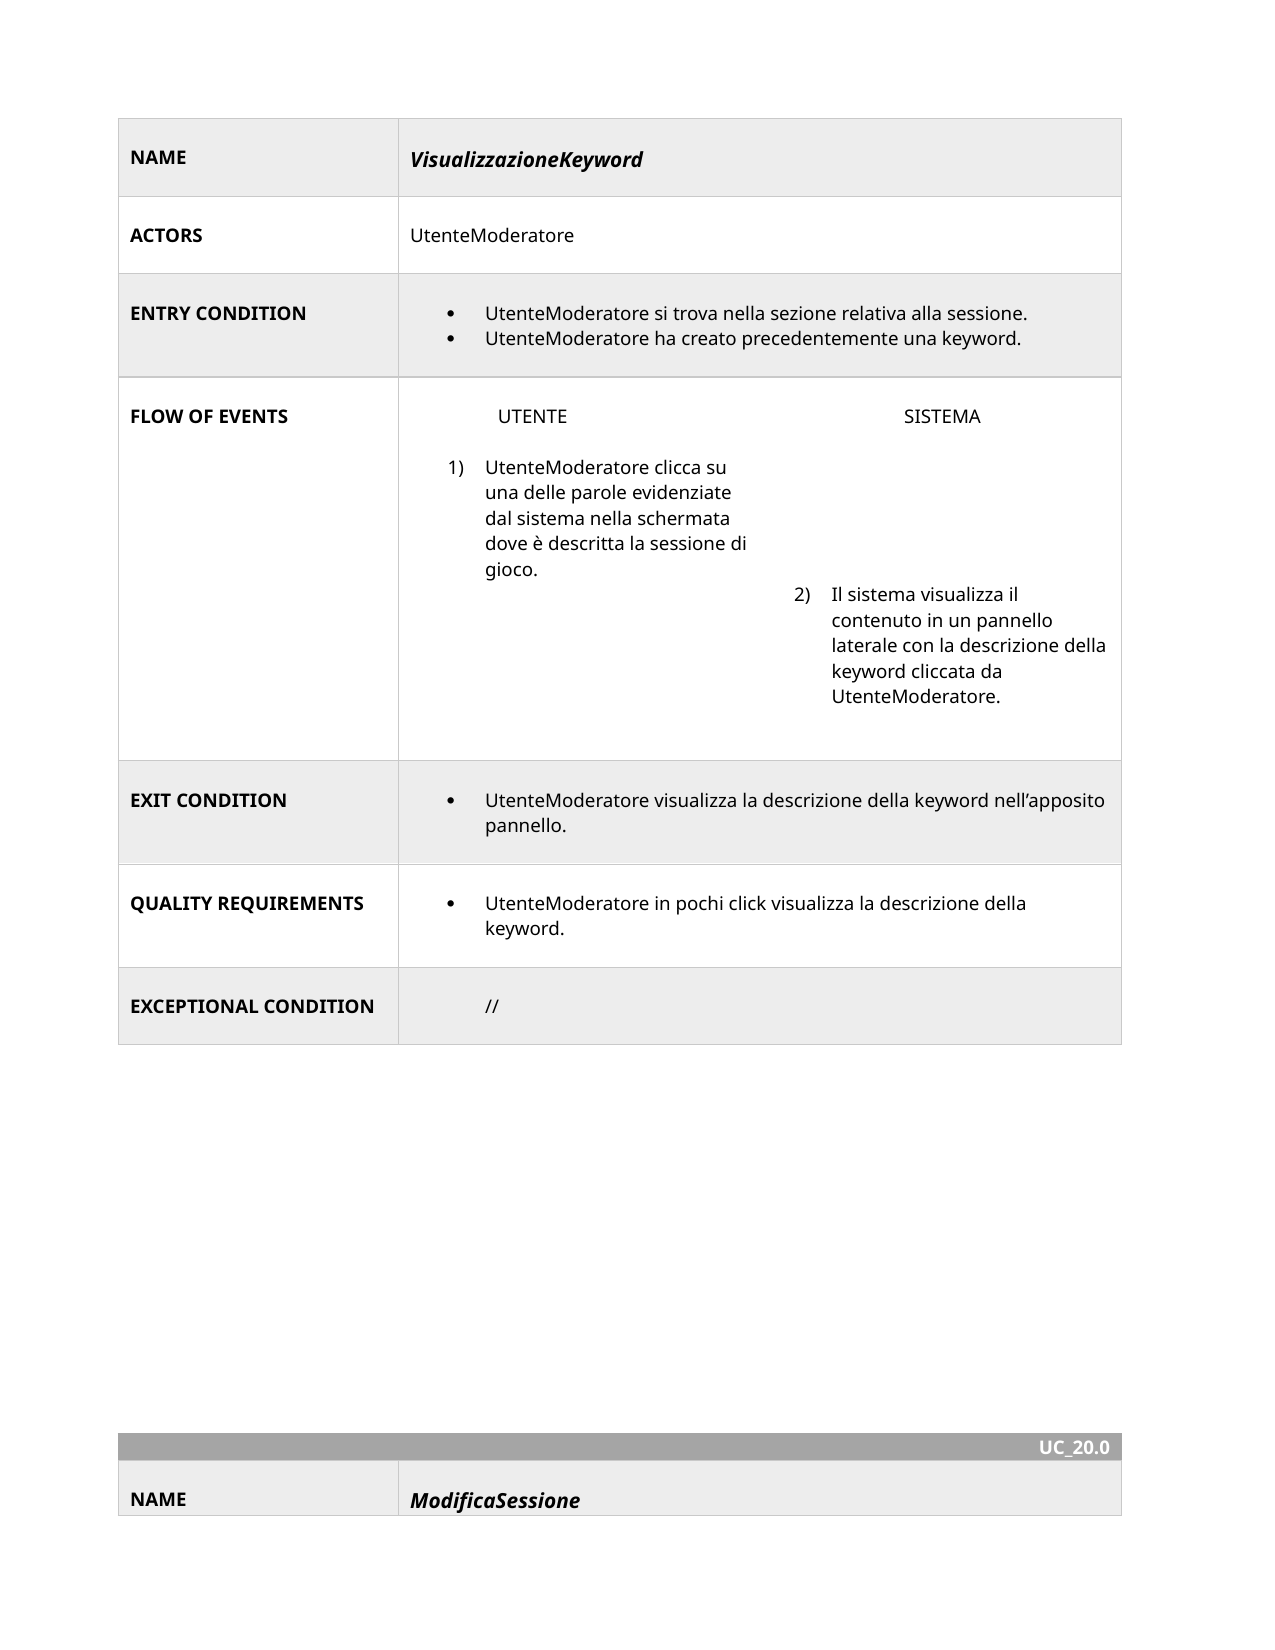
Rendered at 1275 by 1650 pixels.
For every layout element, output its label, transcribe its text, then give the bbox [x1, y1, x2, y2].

table_cell QUALITY REQUIREMENTS [119, 865, 398, 967]
table_cell EXIT CONDITION [119, 761, 398, 863]
table_cell FLOW OF EVENTS [119, 378, 398, 760]
table_cell UtenteModeratore [399, 197, 1121, 273]
table_cell NAME [119, 119, 398, 196]
table_header UC_20.0 [399, 1434, 1121, 1460]
table_cell EXCEPTIONAL CONDITION [119, 968, 398, 1044]
table_cell ENTRY CONDITION [119, 274, 398, 376]
table_cell VisualizzazioneKeyword [399, 119, 1121, 196]
table_cell ACTORS [119, 197, 398, 273]
table_cell ModificaSessione [399, 1461, 1121, 1515]
table_cell UtenteModeratore si trova nella sezione relativa alla sessione. UtenteModeratore ha creato precedentemente una keyword. [399, 274, 1121, 376]
table_cell NAME [119, 1461, 398, 1515]
table_cell UtenteModeratore in pochi click visualizza la descrizione della keyword. [399, 865, 1121, 967]
table_cell // [399, 968, 1121, 1044]
table_cell UtenteModeratore visualizza la descrizione della keyword nell’apposito pannello. [399, 761, 1121, 863]
table_cell UTENTE SISTEMA UtenteModeratore clicca su una delle parole evidenziate dal sistema nella schermata dove è descritta la sessione di gioco. Il sistema visualizza il contenuto in un pannello laterale con la descrizione della keyword cliccata da UtenteModeratore. [399, 378, 1121, 760]
table_header [119, 1434, 398, 1460]
